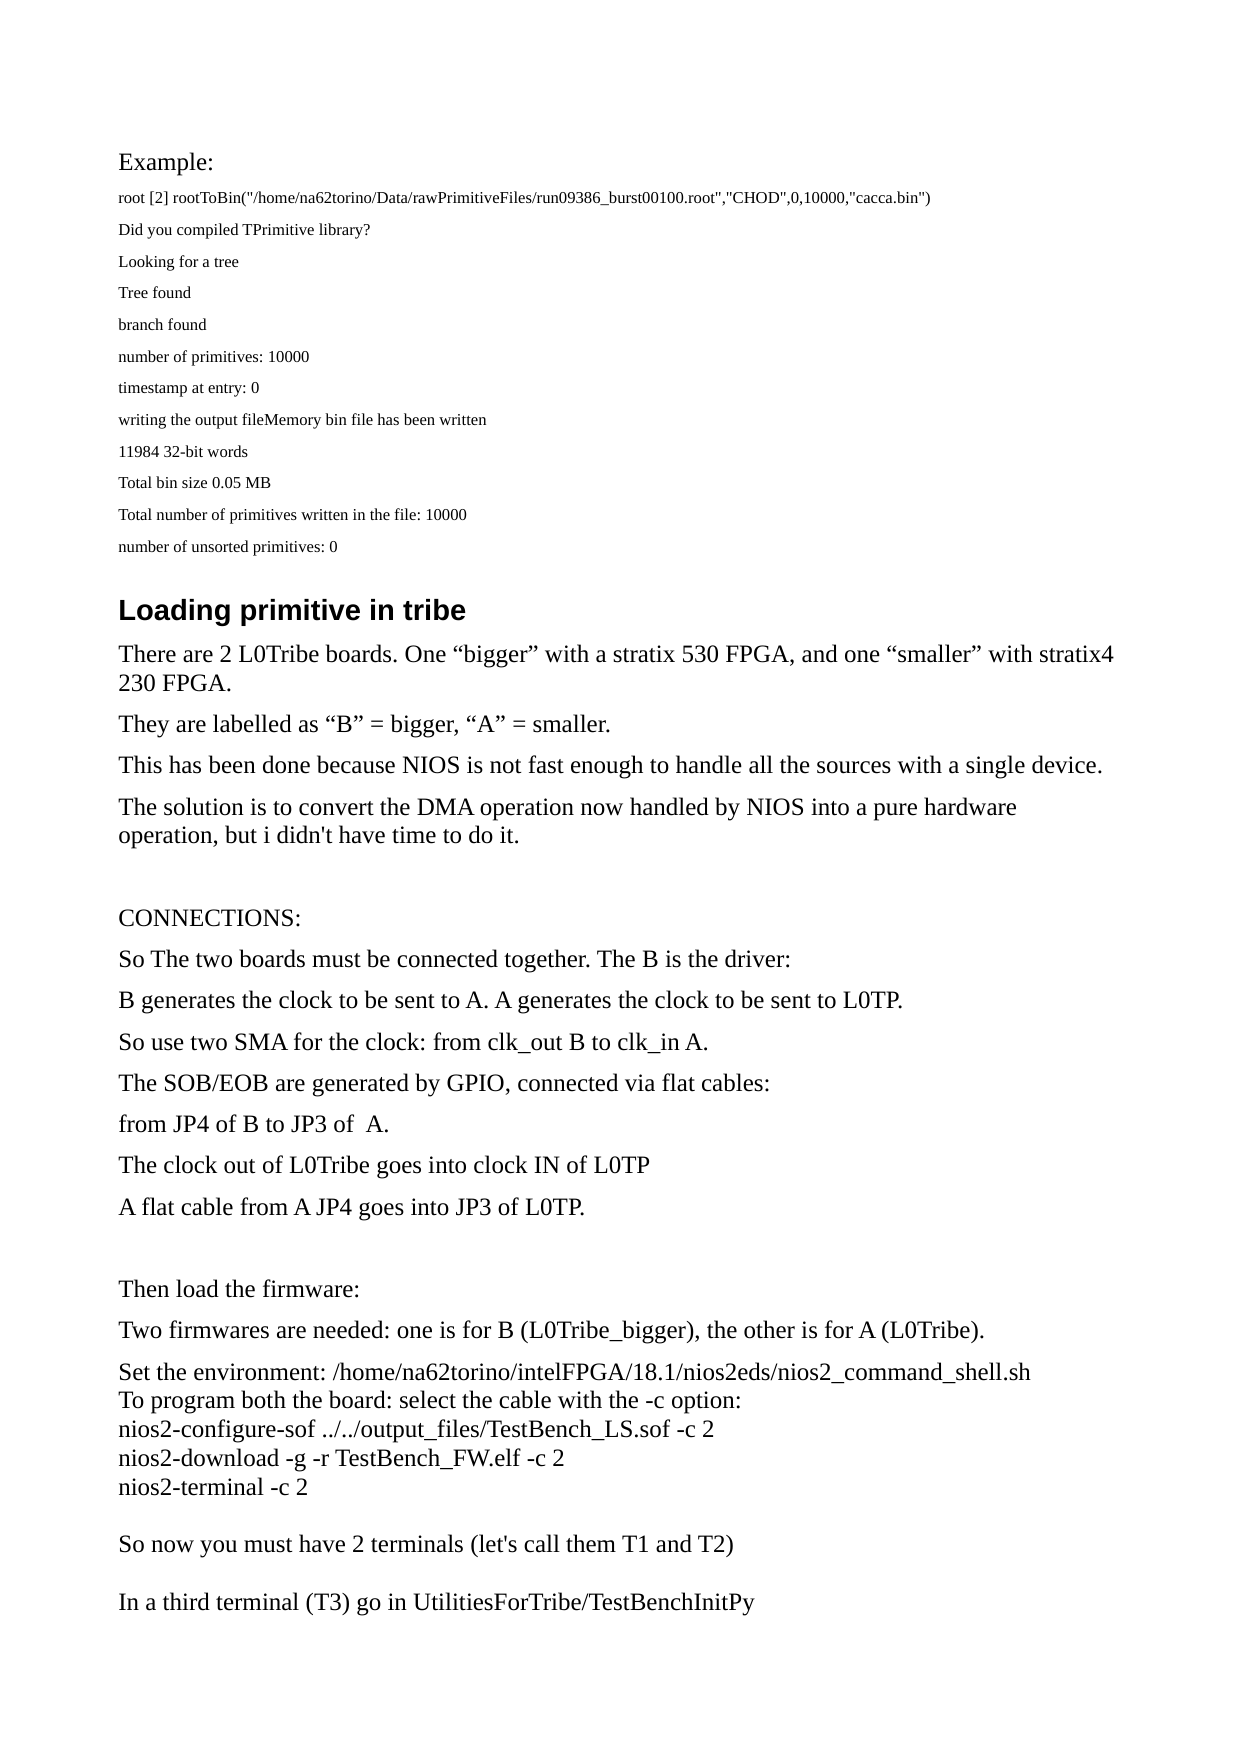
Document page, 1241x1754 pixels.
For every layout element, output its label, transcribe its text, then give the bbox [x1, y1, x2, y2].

text Did you compiled TPrimitive library? [118, 220, 1122, 239]
text Total number of primitives written in the file: 10000 [118, 505, 1122, 524]
text A flat cable from A JP4 goes into JP3 of L0TP. [118, 1192, 1122, 1220]
text Then load the firmware: [118, 1274, 1122, 1303]
text The clock out of L0Tribe goes into clock IN of L0TP [118, 1150, 1122, 1179]
text The solution is to convert the DMA operation now handled by NIOS into a pure hardware operation, but i didn't have time to do it. [118, 792, 1122, 849]
text So The two boards must be connected together. The B is the driver: [118, 944, 1122, 973]
text nios2-download -g -r TestBench_FW.elf -c 2 [118, 1443, 1122, 1472]
text Set the environment: /home/na62torino/intelFPGA/18.1/nios2eds/nios2_command_shell.sh [118, 1357, 1122, 1385]
text number of primitives: 10000 [118, 346, 1122, 366]
text from JP4 of B to JP3 of A. [118, 1109, 1122, 1138]
text nios2-terminal -c 2 [118, 1472, 1122, 1500]
text 11984 32-bit words [118, 441, 1122, 461]
text To program both the board: select the cable with the -c option: [118, 1385, 1122, 1414]
text They are labelled as “B” = bigger, “A” = smaller. [118, 709, 1122, 738]
text Two firmwares are needed: one is for B (L0Tribe_bigger), the other is for A (L0Tribe). [118, 1315, 1122, 1344]
text writing the output fileMemory bin file has been written [118, 410, 1122, 429]
text root [2] rootToBin("/home/na62torino/Data/rawPrimitiveFiles/run09386_burst00100.root","CHOD",0,10000,"cacca.bin") [118, 188, 1122, 207]
text timestamp at entry: 0 [118, 378, 1122, 397]
subtitle Loading primitive in tribe [118, 593, 1122, 627]
text The SOB/EOB are generated by GPIO, connected via flat cables: [118, 1068, 1122, 1097]
text Total bin size 0.05 MB [118, 473, 1122, 492]
text number of unsorted primitives: 0 [118, 536, 1122, 556]
text Example: [118, 147, 1122, 176]
text So use two SMA for the clock: from clk_out B to clk_in A. [118, 1027, 1122, 1055]
text So now you must have 2 terminals (let's call them T1 and T2) [118, 1529, 1122, 1558]
text This has been done because NIOS is not fast enough to handle all the sources with a single device. [118, 750, 1122, 779]
text There are 2 L0Tribe boards. One “bigger” with a stratix 530 FPGA, and one “smaller” with stratix4 230 FPGA. [118, 639, 1122, 697]
text branch found [118, 315, 1122, 334]
text nios2-configure-sof ../../output_files/TestBench_LS.sof -c 2 [118, 1414, 1122, 1443]
text Looking for a tree [118, 251, 1122, 271]
text Tree found [118, 283, 1122, 302]
text In a third terminal (T3) go in UtilitiesForTribe/TestBenchInitPy [118, 1587, 1122, 1615]
text CONNECTIONS: [118, 903, 1122, 932]
text B generates the clock to be sent to A. A generates the clock to be sent to L0TP. [118, 985, 1122, 1014]
